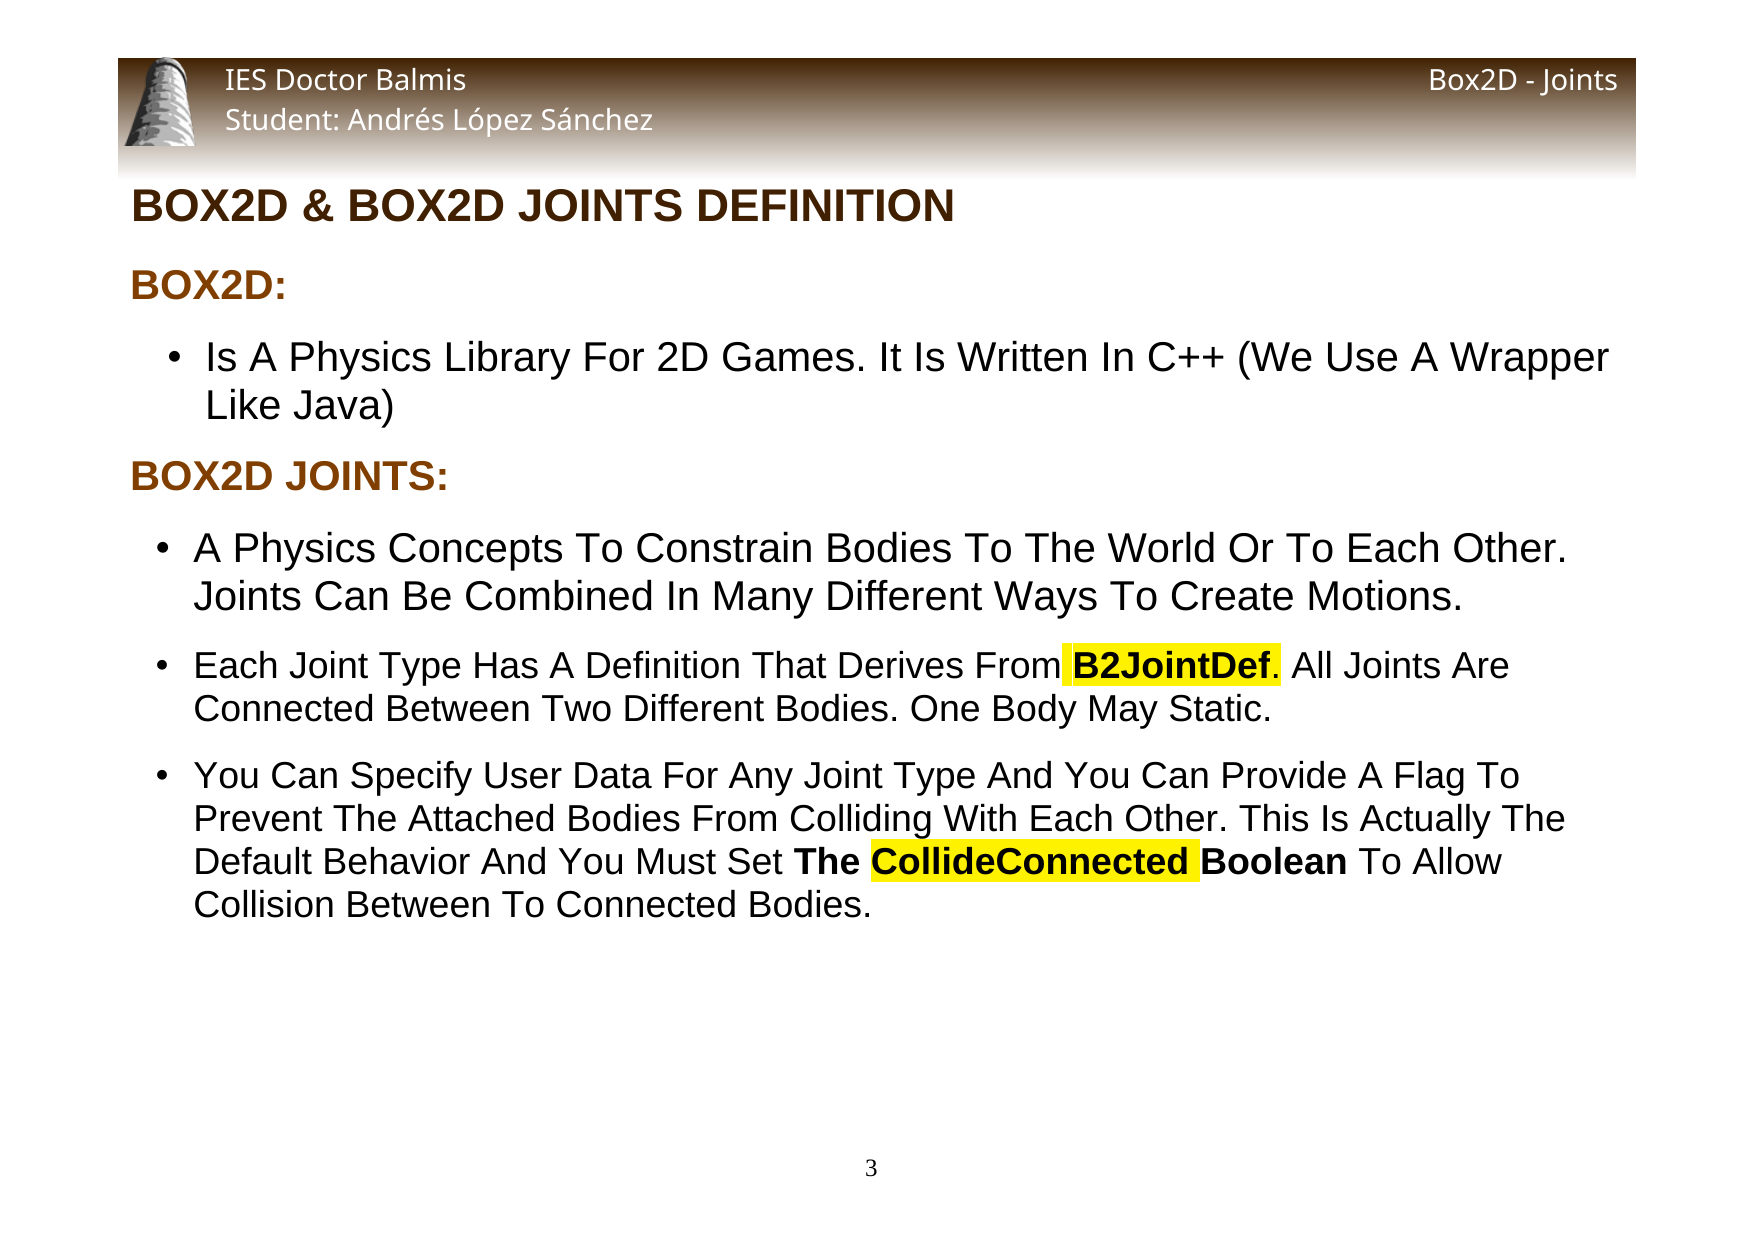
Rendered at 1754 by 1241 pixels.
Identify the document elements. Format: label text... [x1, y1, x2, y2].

subtitle BOX2D JOINTS: [130, 452, 1636, 499]
list You can specify user data for any joint type and you can provide a flag to prevent the attached bodies from colliding with each other. This is actually the default behavior and you must set the collideConnected Boolean to allow collision between to connected bodies. [156, 753, 1636, 925]
subtitle box2d & BOX2D JOINTS DEFINITION [118, 178, 1636, 231]
subtitle BOX2D: [130, 260, 1636, 308]
picture [121, 57, 202, 146]
subtitle a physics concepts to constrain bodies to the world or to each other. Joints can be combined in many different ways to create motions. [156, 523, 1636, 619]
subtitle is a physics library for 2D games. It is written in C++ (We use a Wrapper like Java) [167, 332, 1636, 428]
list Each joint type has a definition that derives from b2JointDef. All joints are connected between two different bodies. One body may static. [156, 643, 1636, 729]
